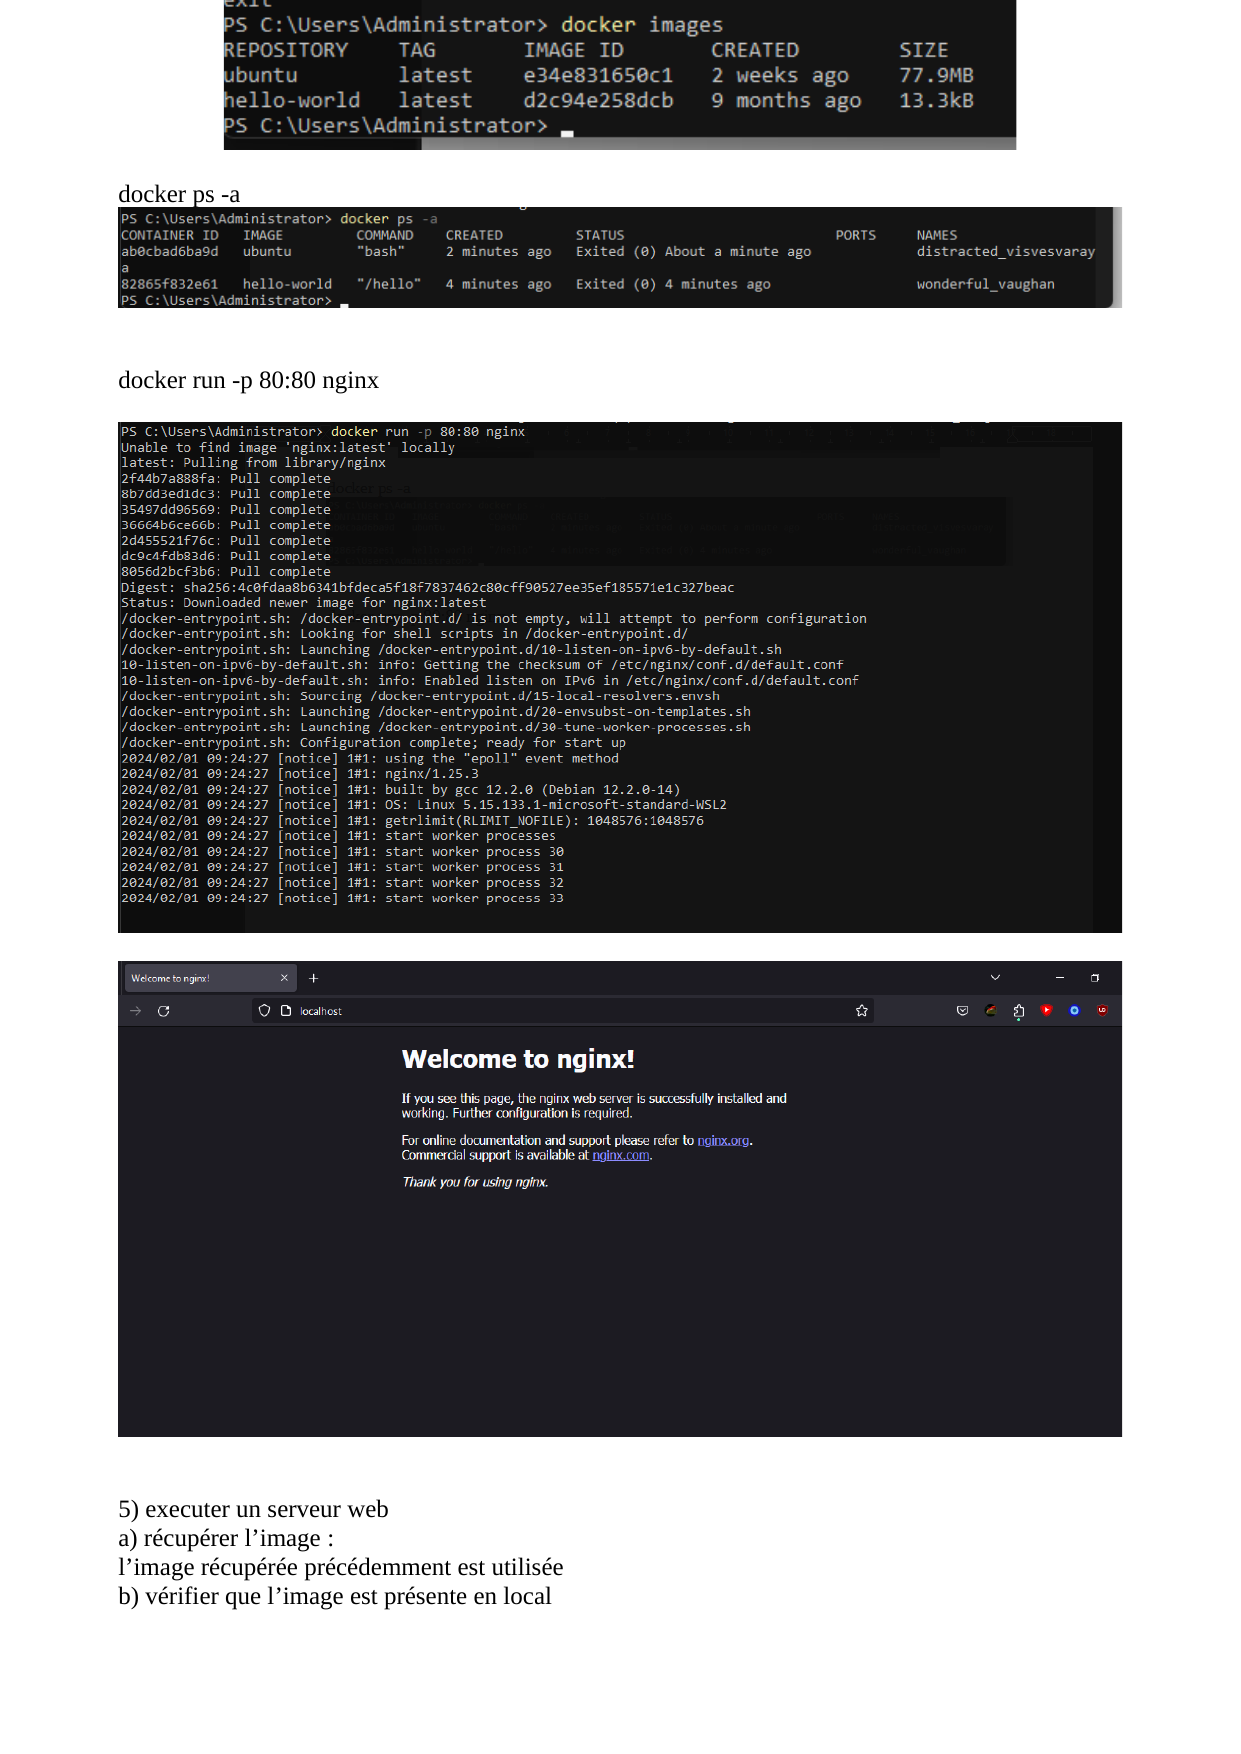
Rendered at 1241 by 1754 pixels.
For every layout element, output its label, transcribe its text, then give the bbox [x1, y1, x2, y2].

text a) récupérer l’image : [118, 1523, 1122, 1552]
picture [223, 0, 1017, 150]
text l’image récupérée précédemment est utilisée [118, 1552, 1122, 1581]
picture [118, 207, 1123, 308]
text b) vérifier que l’image est présente en local [118, 1581, 1122, 1609]
text docker run -p 80:80 nginx [118, 365, 1122, 394]
picture [118, 961, 1123, 1437]
text 5) executer un serveur web [118, 1494, 1122, 1523]
picture [118, 422, 1123, 933]
text docker ps -a [118, 179, 1122, 207]
